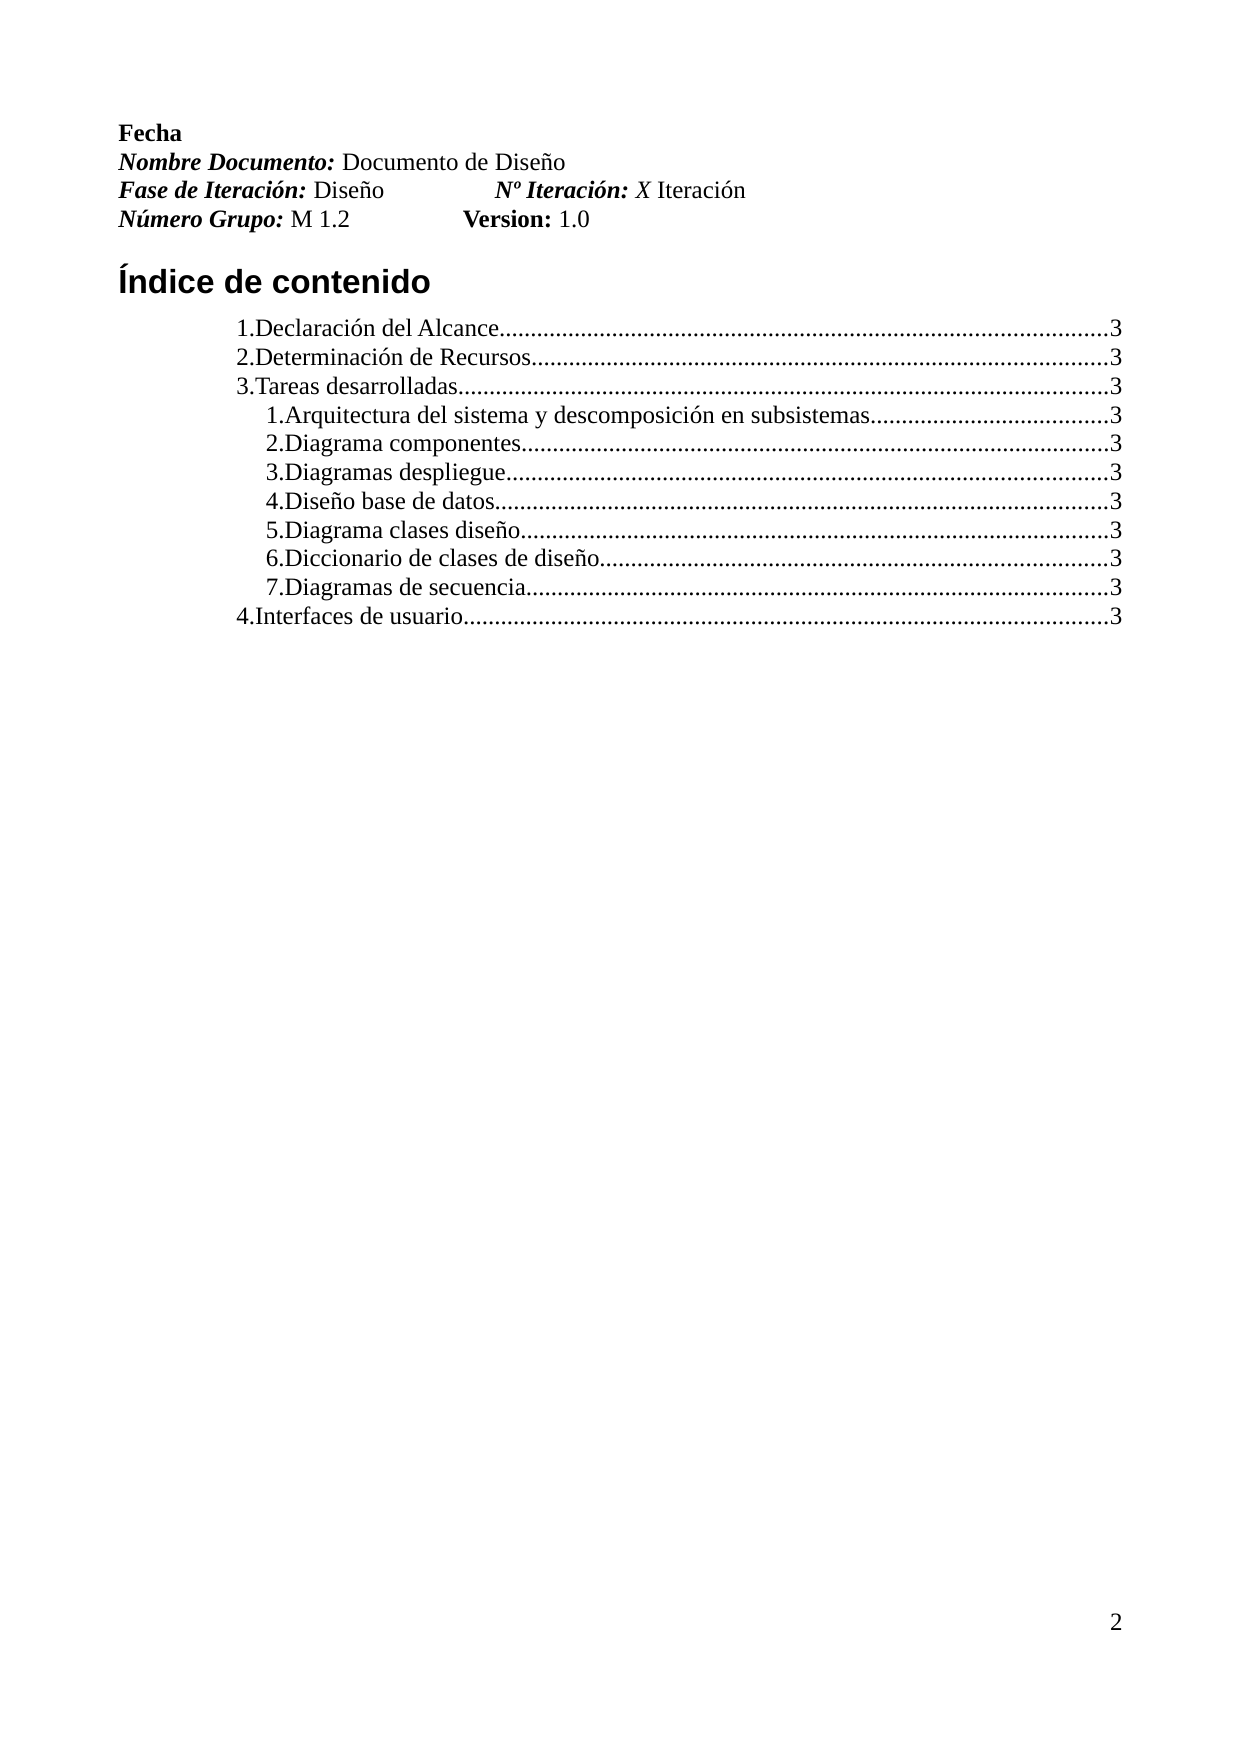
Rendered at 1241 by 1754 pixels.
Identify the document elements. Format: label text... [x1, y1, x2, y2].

text 2.Determinación de Recursos 3 [236, 342, 1122, 371]
text 4.Interfaces de usuario 3 [236, 601, 1122, 630]
text 6.Diccionario de clases de diseño 3 [266, 543, 1122, 572]
text 7.Diagramas de secuencia 3 [266, 572, 1122, 601]
text 1.Arquitectura del sistema y descomposición en subsistemas 3 [266, 400, 1122, 428]
text 2.Diagrama componentes 3 [266, 428, 1122, 457]
subtitle Índice de contenido [118, 263, 1122, 301]
text 1.Declaración del Alcance 3 [236, 313, 1122, 342]
text 3.Tareas desarrolladas 3 [236, 371, 1122, 400]
text 3.Diagramas despliegue 3 [266, 457, 1122, 486]
text 4.Diseño base de datos 3 [266, 486, 1122, 515]
text 5.Diagrama clases diseño 3 [266, 515, 1122, 543]
